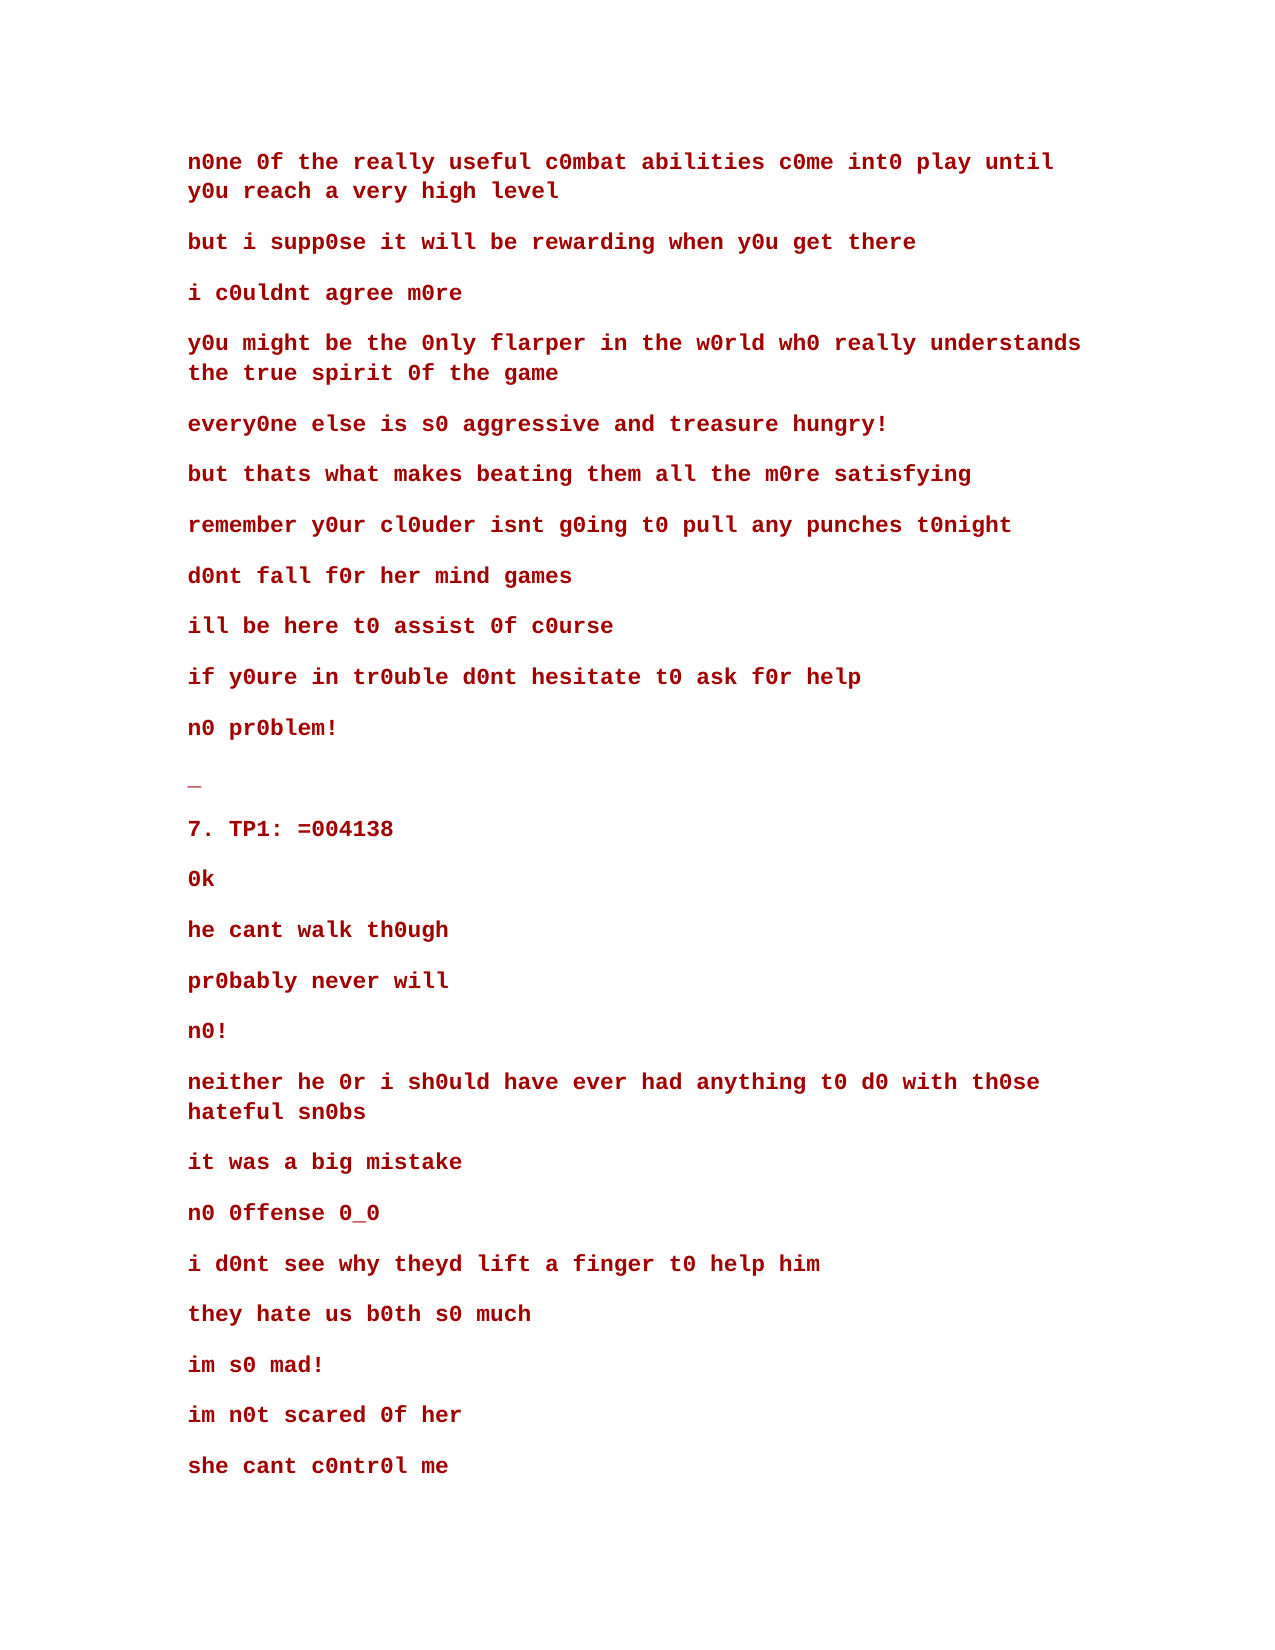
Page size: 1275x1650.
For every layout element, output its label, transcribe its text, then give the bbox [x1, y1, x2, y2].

text im n0t scared 0f her [187, 1404, 1087, 1430]
text she cant c0ntr0l me [187, 1454, 1087, 1480]
text n0ne 0f the really useful c0mbat abilities c0me int0 play until y0u reach a very high level [187, 150, 1087, 206]
text n0! [187, 1019, 1087, 1046]
text _ [187, 766, 1087, 792]
text every0ne else is s0 aggressive and treasure hungry! [187, 412, 1087, 438]
text y0u might be the 0nly flarper in the w0rld wh0 really understands the true spirit 0f the game [187, 332, 1087, 387]
text they hate us b0th s0 much [187, 1302, 1087, 1328]
text pr0bably never will [187, 969, 1087, 995]
text but thats what makes beating them all the m0re satisfying [187, 463, 1087, 489]
text d0nt fall f0r her mind games [187, 564, 1087, 590]
text he cant walk th0ugh [187, 918, 1087, 944]
text i c0uldnt agree m0re [187, 281, 1087, 307]
text n0 pr0blem! [187, 716, 1087, 742]
text im s0 mad! [187, 1353, 1087, 1379]
text if y0ure in tr0uble d0nt hesitate t0 ask f0r help [187, 665, 1087, 691]
text neither he 0r i sh0uld have ever had anything t0 d0 with th0se hateful sn0bs [187, 1070, 1087, 1126]
text but i supp0se it will be rewarding when y0u get there [187, 230, 1087, 256]
text ill be here t0 assist 0f c0urse [187, 614, 1087, 641]
text 0k [187, 868, 1087, 894]
text i d0nt see why theyd lift a finger t0 help him [187, 1252, 1087, 1278]
text remember y0ur cl0uder isnt g0ing t0 pull any punches t0night [187, 513, 1087, 539]
text n0 0ffense 0_0 [187, 1201, 1087, 1227]
text 7. TP1: =004138 [187, 817, 1087, 843]
text it was a big mistake [187, 1151, 1087, 1177]
